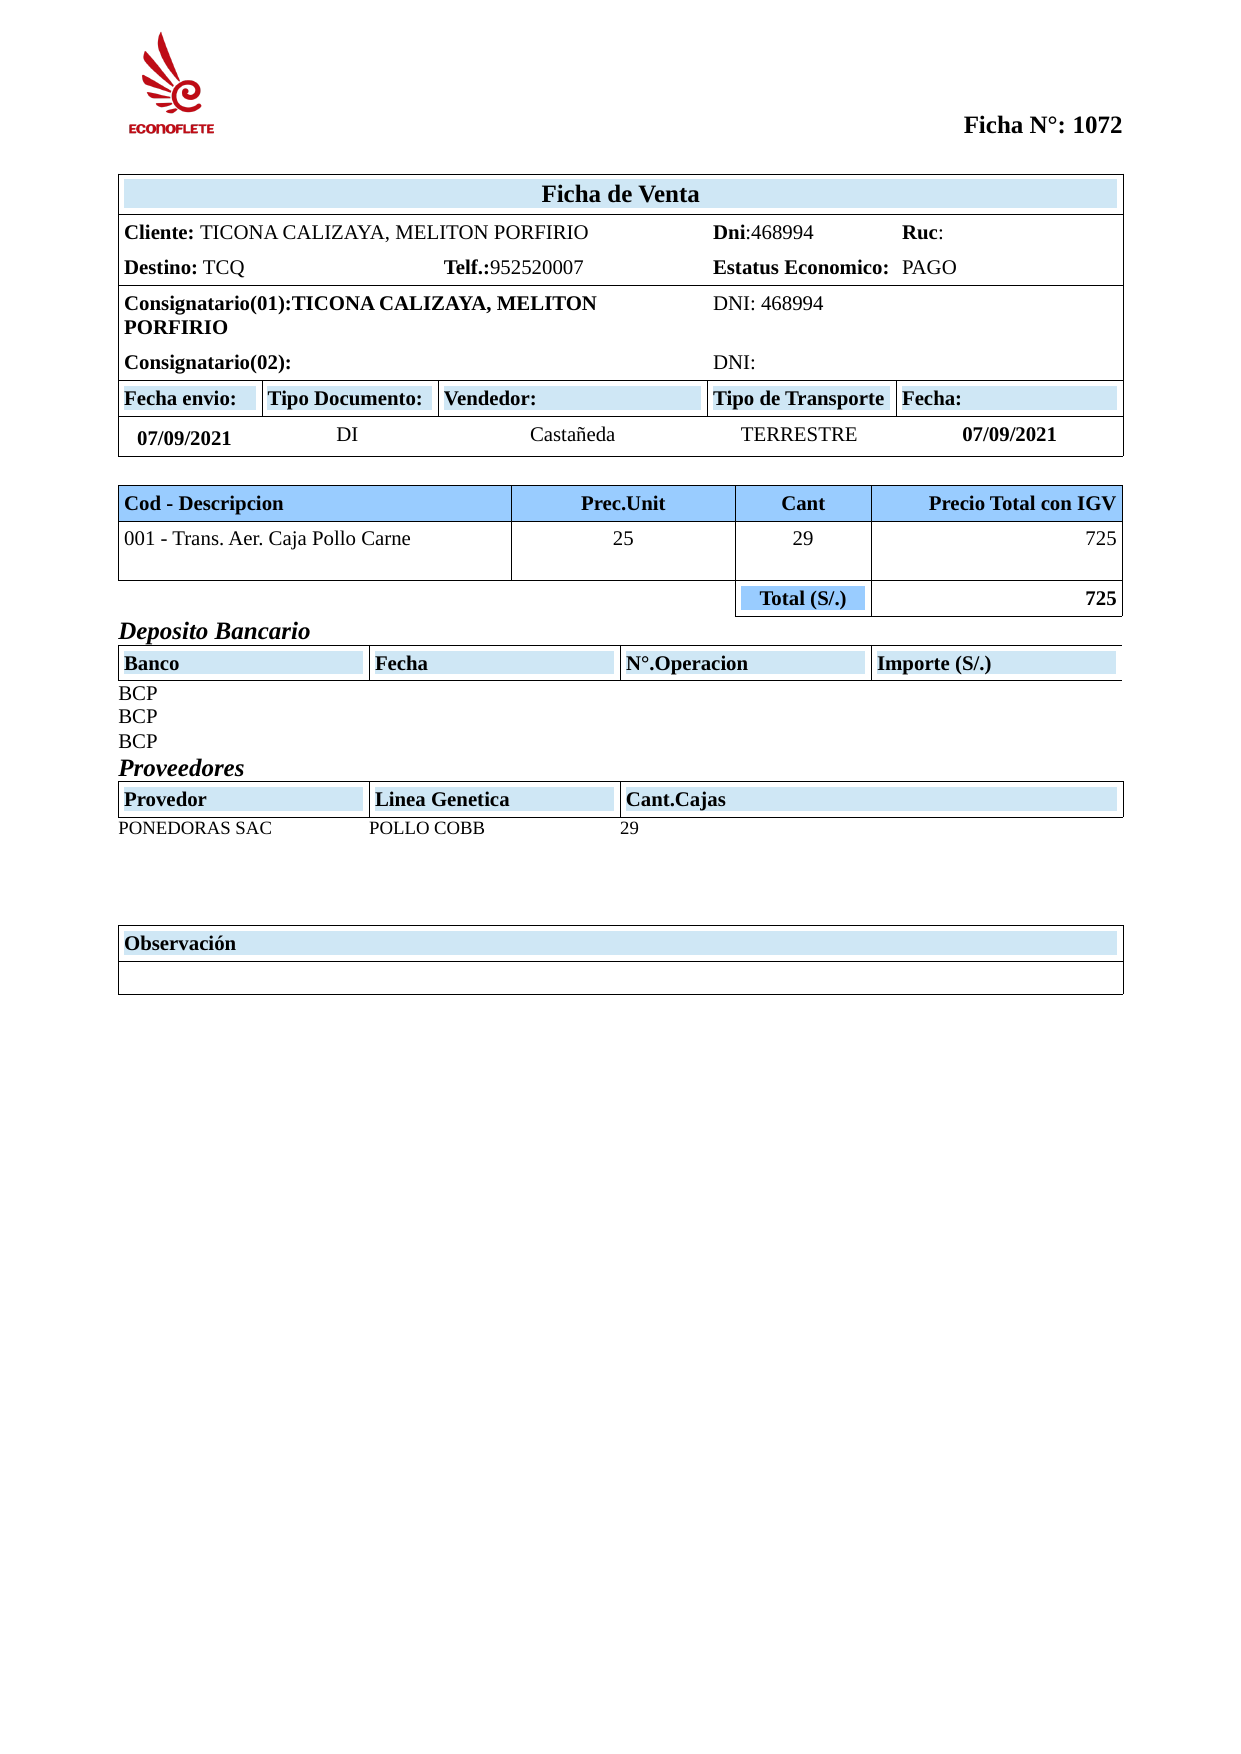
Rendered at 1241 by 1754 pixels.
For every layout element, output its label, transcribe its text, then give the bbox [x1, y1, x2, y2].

table_cell Castañeda [438, 417, 707, 456]
picture [118, 31, 225, 134]
table_cell [511, 581, 735, 616]
table_cell [871, 681, 1122, 704]
table_cell Fecha: [897, 381, 1123, 416]
table_cell Cliente: TICONA CALIZAYA, MELITON PORFIRIO [119, 215, 707, 249]
table_cell Destino: TCQ [119, 249, 438, 285]
table_cell Consignatario(02): [119, 345, 707, 380]
table_cell 25 [512, 522, 735, 580]
table_cell Ruc: [896, 215, 1123, 249]
table_header Banco [119, 646, 369, 680]
table_header N°.Operacion [621, 646, 871, 680]
table_cell PONEDORAS SAC [118, 818, 369, 839]
table_cell Vendedor: [439, 381, 707, 416]
table_cell PAGO [896, 249, 1123, 285]
table_cell Telf.:952520007 [438, 249, 707, 285]
table_cell [620, 839, 1123, 860]
table_cell 29 [620, 818, 1123, 839]
table_cell BCP [118, 681, 369, 704]
table_cell POLLO COBB [369, 818, 620, 839]
table_cell 07/09/2021 [119, 417, 262, 456]
text Deposito Bancario [118, 616, 1122, 645]
table_cell TERRESTRE [707, 417, 896, 456]
table_cell [620, 860, 1123, 882]
table_header Cant.Cajas [621, 782, 1123, 817]
table_header Precio Total con IGV [872, 486, 1122, 521]
table_header Linea Genetica [370, 782, 620, 817]
table_header Ficha de Venta [119, 175, 1123, 214]
table_header Importe (S/.) [872, 646, 1122, 680]
text Proveedores [118, 753, 1122, 781]
table_header Provedor [119, 782, 369, 817]
table_cell BCP [118, 729, 369, 753]
table_header Observación [119, 926, 1123, 961]
table_cell Dni:468994 [707, 215, 896, 249]
table_cell 07/09/2021 [896, 417, 1123, 456]
table_cell [620, 882, 1123, 903]
table_cell DNI: [707, 345, 1123, 380]
table_cell [118, 839, 369, 860]
table_cell Consignatario(01):TICONA CALIZAYA, MELITON PORFIRIO [119, 286, 707, 344]
table_cell [620, 729, 871, 753]
table_cell [118, 860, 369, 882]
table_cell DI [262, 417, 438, 456]
table_cell [871, 705, 1122, 728]
table_header Fecha [370, 646, 620, 680]
table_cell [369, 839, 620, 860]
table_cell [369, 681, 620, 704]
table_cell Fecha envio: [119, 381, 262, 416]
table_header Prec.Unit [512, 486, 735, 521]
table_cell [118, 903, 369, 925]
table_header Cant [736, 486, 871, 521]
table_cell [369, 903, 620, 925]
table_cell [620, 705, 871, 728]
table_cell Tipo Documento: [263, 381, 438, 416]
table_cell 725 [872, 522, 1122, 580]
table_cell [369, 705, 620, 728]
table_cell 001 - Trans. Aer. Caja Pollo Carne [119, 522, 511, 580]
table_cell 725 [872, 581, 1122, 616]
table_cell Total (S/.) [736, 581, 871, 616]
table_cell BCP [118, 705, 369, 728]
table_cell Tipo de Transporte [708, 381, 896, 416]
table_cell [620, 903, 1123, 925]
table_header Cod - Descripcion [119, 486, 511, 521]
table_cell [871, 729, 1122, 753]
table_cell [620, 681, 871, 704]
table_cell [118, 882, 369, 903]
table_cell [119, 962, 1123, 994]
table_cell [369, 860, 620, 882]
table_cell 29 [736, 522, 871, 580]
table_cell [118, 581, 511, 616]
table_cell Estatus Economico: [707, 249, 896, 285]
table_cell [369, 729, 620, 753]
table_cell [369, 882, 620, 903]
table_cell DNI: 468994 [707, 286, 1123, 344]
